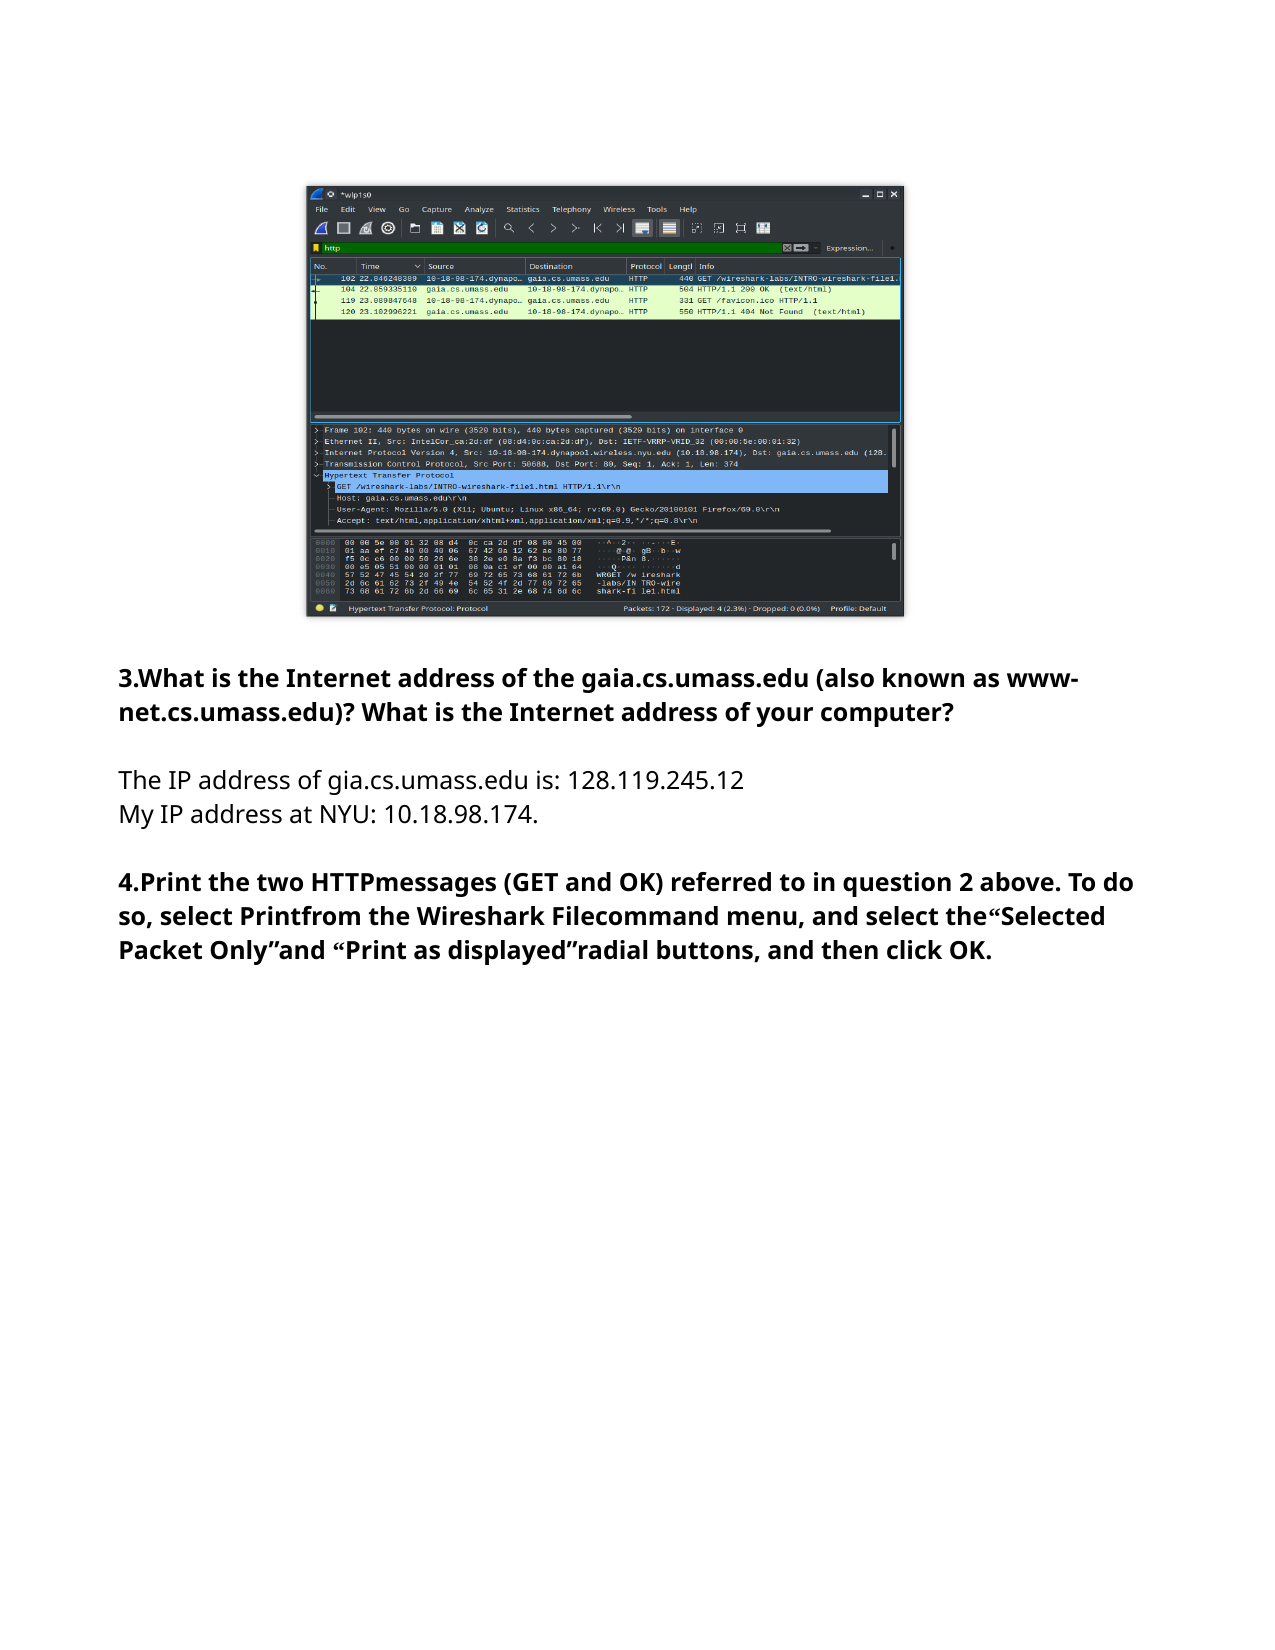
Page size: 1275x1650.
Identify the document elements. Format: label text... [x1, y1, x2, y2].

text The IP address of gia.cs.umass.edu is: 128.119.245.12 My IP address at NYU: 10.18.98.174. [118, 762, 1157, 831]
text 4.Print the two HTTPmessages (GET and OK) referred to in question 2 above. To do so, select Printfrom the Wireshark Filecommand menu, and select the“Selected Packet Only”and “Print as displayed”radial buttons, and then click OK. [118, 864, 1157, 967]
text 3.What is the Internet address of the gaia.cs.umass.edu (also known as www-net.cs.umass.edu)? What is the Internet address of your computer? [118, 660, 1157, 728]
picture [294, 175, 916, 627]
